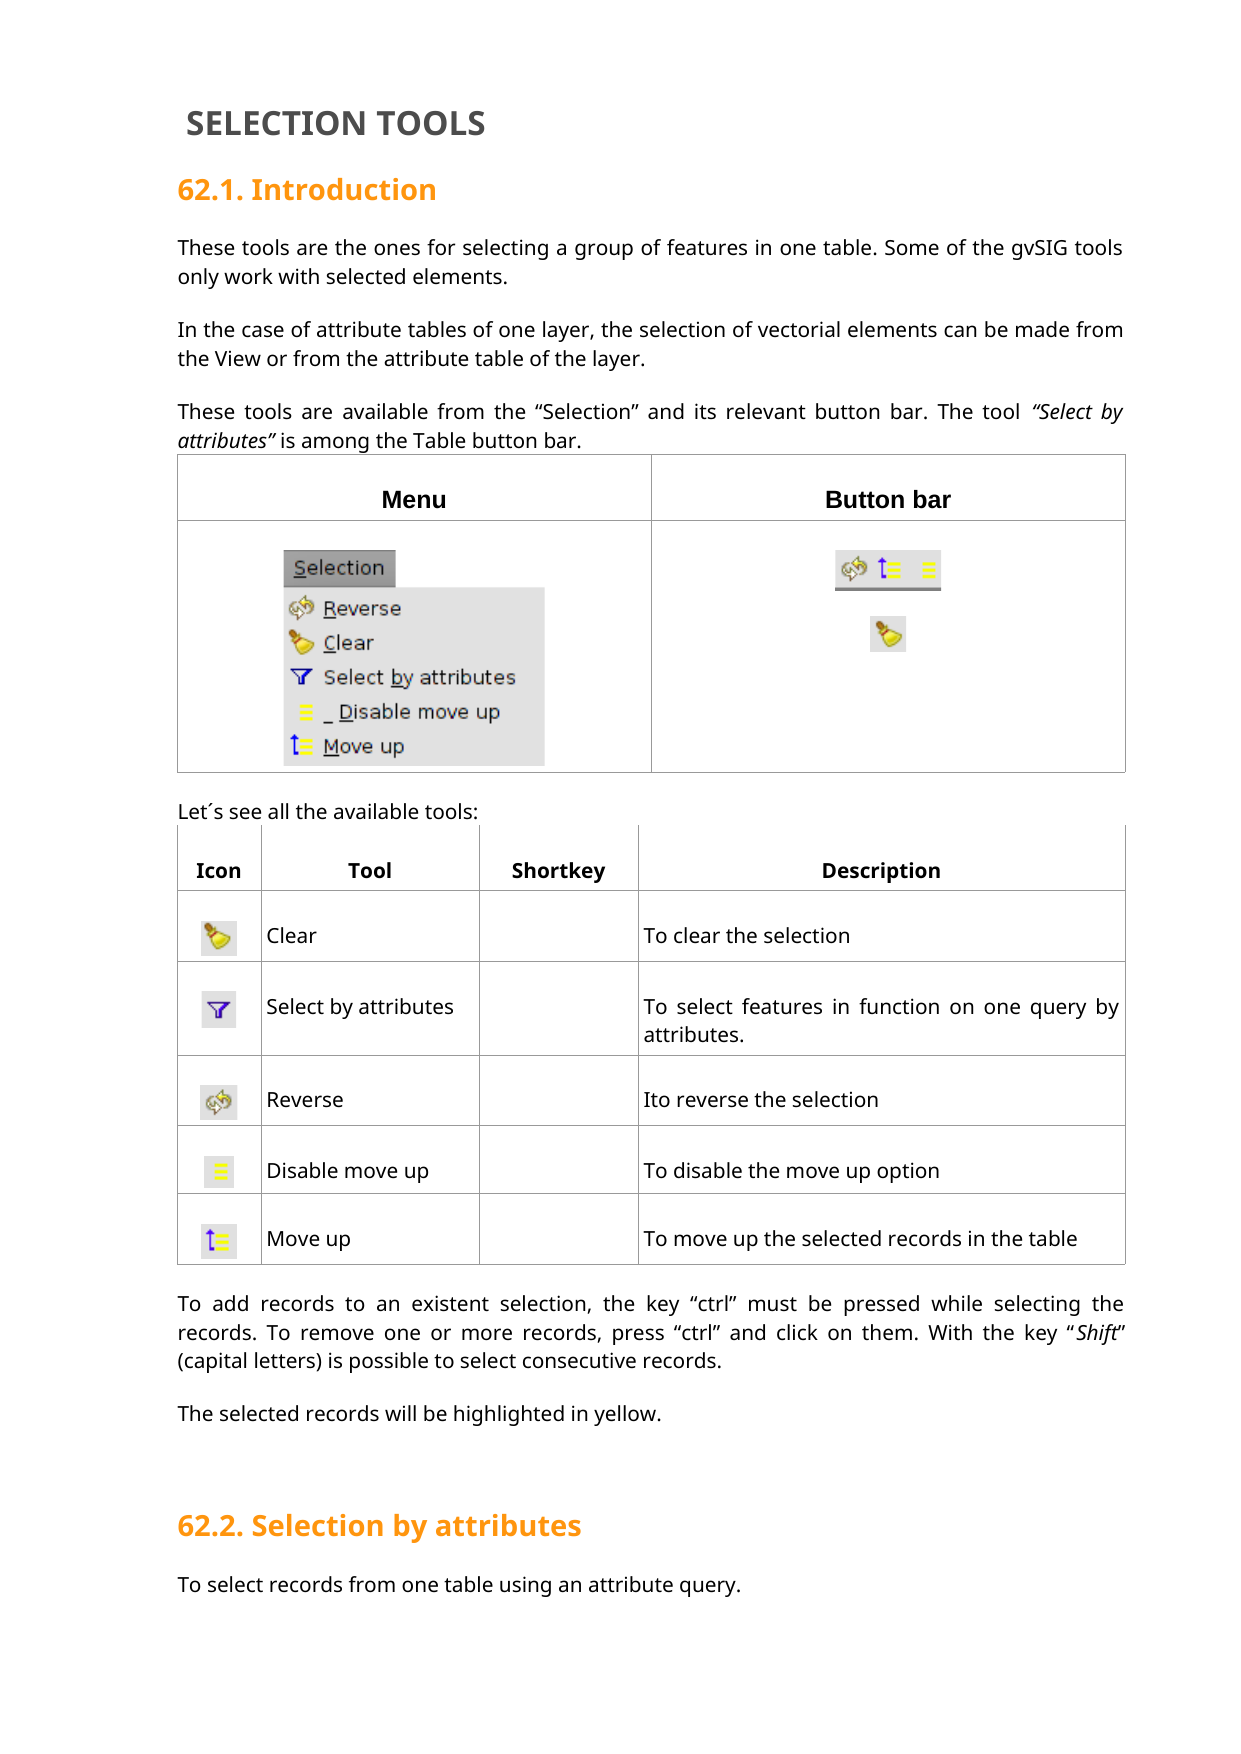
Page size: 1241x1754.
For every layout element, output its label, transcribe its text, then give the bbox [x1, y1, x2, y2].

table_header Tool [262, 825, 479, 890]
table_cell Clear [262, 891, 479, 961]
table_cell Select by attributes [262, 962, 479, 1054]
table_header Button bar [652, 455, 1125, 519]
subtitle 62.1. Introduction [177, 169, 1125, 208]
table_cell [480, 1194, 638, 1264]
table_cell [480, 962, 638, 1054]
picture [201, 1224, 237, 1259]
text These tools are available from the “Selection” and its relevant button bar. The tool “Select by attributes” is among the Table button bar. [177, 397, 1125, 454]
table_cell [178, 962, 261, 1054]
picture [870, 616, 907, 652]
table_cell Disable move up [262, 1126, 479, 1193]
table_cell [178, 1056, 261, 1125]
table_cell [652, 521, 1125, 772]
table_header Shortkey [480, 825, 638, 890]
table_cell [178, 1194, 261, 1264]
table_cell [480, 1126, 638, 1193]
picture [835, 550, 942, 591]
text To select records from one table using an attribute query. [177, 1570, 1125, 1598]
table_cell To move up the selected records in the table [639, 1194, 1125, 1264]
subtitle Selection tools [177, 100, 1125, 145]
table_cell To disable the move up option [639, 1126, 1125, 1193]
table_cell [480, 891, 638, 961]
picture [204, 1156, 234, 1188]
table_cell To clear the selection [639, 891, 1125, 961]
picture [200, 1085, 238, 1120]
text The selected records will be highlighted in yellow. [177, 1399, 1125, 1428]
text To add records to an existent selection, the key “ctrl” must be pressed while selecting the records. To remove one or more records, press “ctrl” and click on them. With the key “Shift” (capital letters) is possible to select consecutive records. [177, 1289, 1125, 1374]
table_header Menu [178, 455, 651, 519]
table_cell [178, 521, 651, 772]
text In the case of attribute tables of one layer, the selection of vectorial elements can be made from the View or from the attribute table of the layer. [177, 315, 1125, 372]
table_cell Reverse [262, 1056, 479, 1125]
table_cell To select features in function on one query by attributes. [639, 962, 1125, 1054]
table_cell Move up [262, 1194, 479, 1264]
subtitle 62.2. Selection by attributes [177, 1505, 1125, 1545]
picture [201, 991, 237, 1028]
picture [201, 921, 237, 956]
table_cell [480, 1056, 638, 1125]
table_header Description [639, 825, 1125, 890]
table_cell [178, 1126, 261, 1193]
text These tools are the ones for selecting a group of features in one table. Some of the gvSIG tools only work with selected elements. [177, 233, 1125, 290]
table_cell Ito reverse the selection [639, 1056, 1125, 1125]
text Let´s see all the available tools: [177, 797, 1125, 825]
picture [283, 550, 545, 766]
table_header Icon [178, 825, 261, 890]
table_cell [178, 891, 261, 961]
